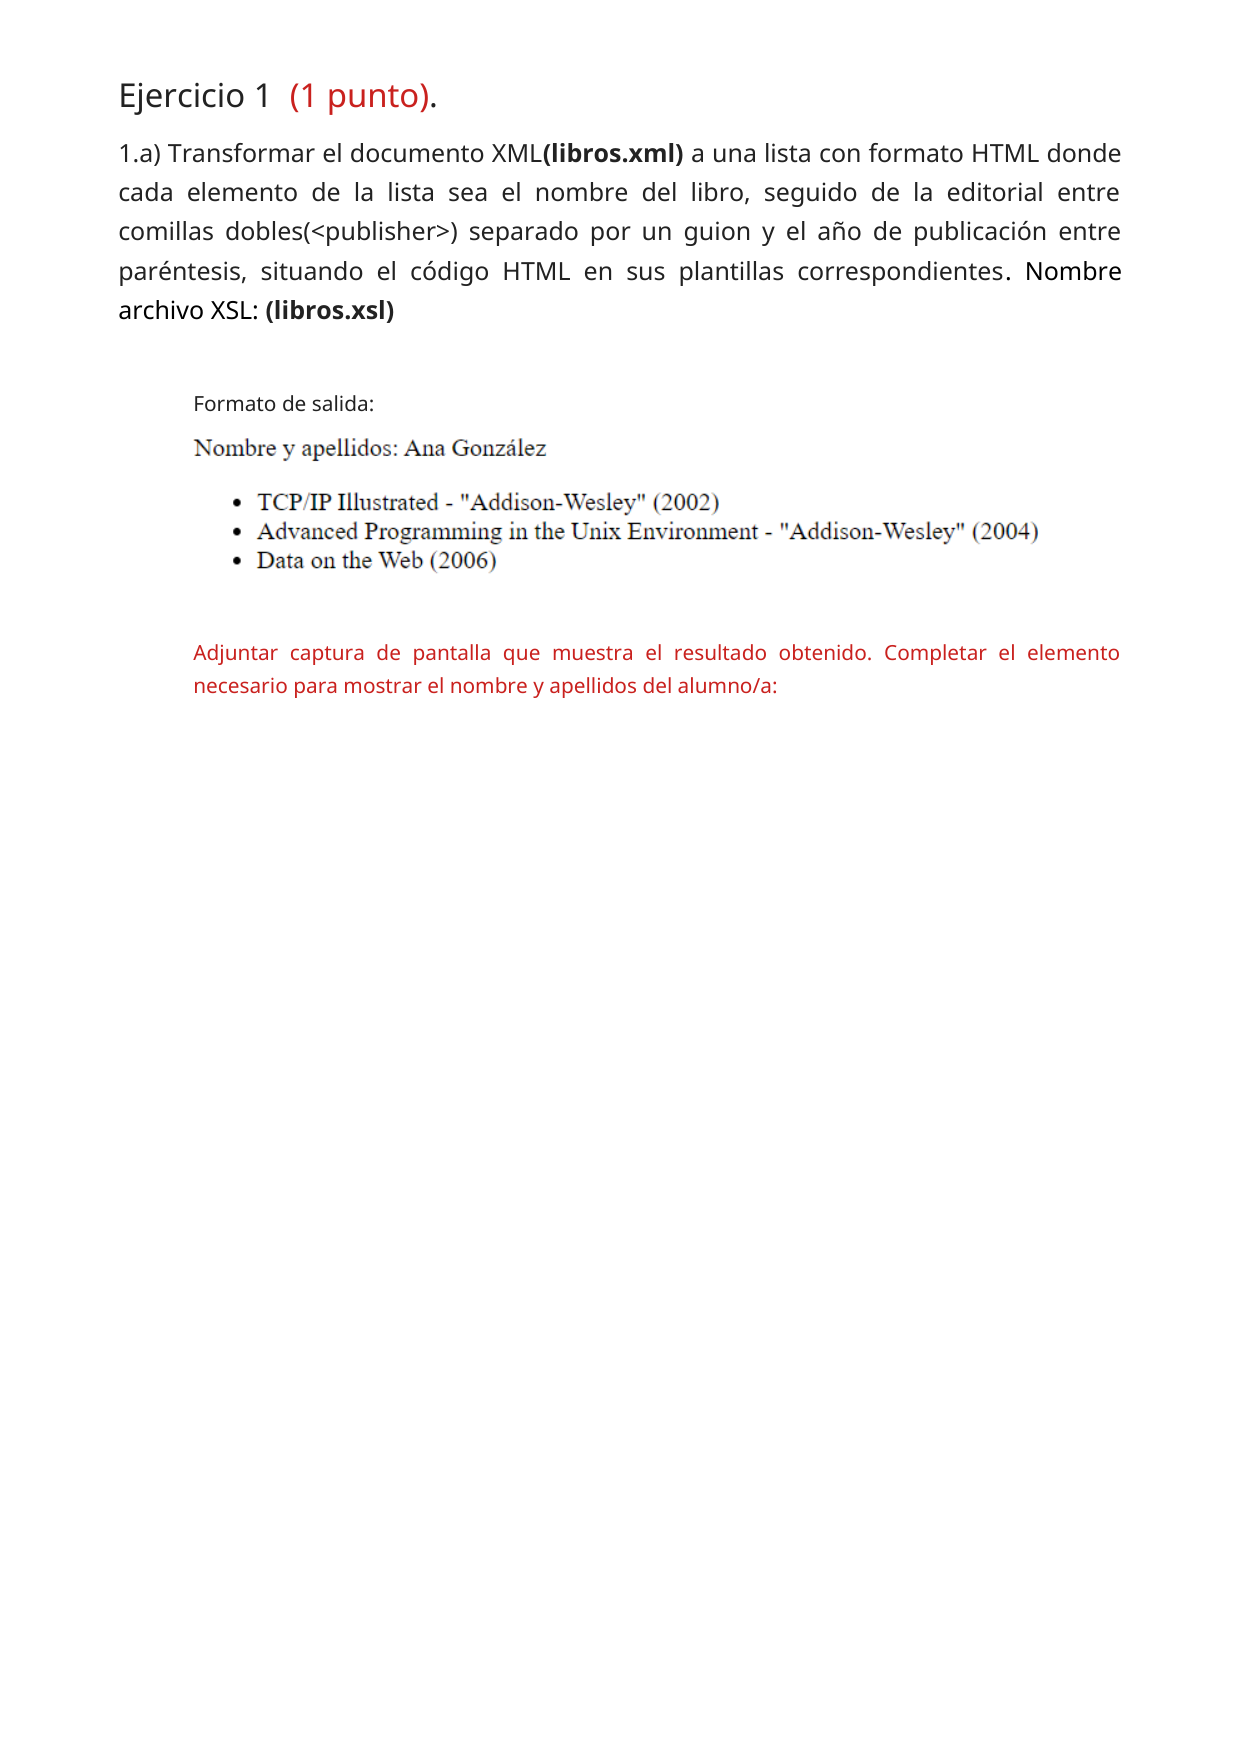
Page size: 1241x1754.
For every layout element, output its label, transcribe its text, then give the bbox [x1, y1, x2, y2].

text Adjuntar captura de pantalla que muestra el resultado obtenido. Completar el elemento necesario para mostrar el nombre y apellidos del alumno/a: [193, 638, 1122, 699]
picture [192, 428, 1048, 586]
text 1.a) Transformar el documento XML(libros.xml) a una lista con formato HTML donde cada elemento de la lista sea el nombre del libro, seguido de la editorial entre comillas dobles(<publisher>) separado por un guion y el año de publicación entre paréntesis, situando el código HTML en sus plantillas correspondientes. Nombre archivo XSL: (libros.xsl) [118, 136, 1122, 326]
text Formato de salida: [118, 389, 1122, 418]
text Ejercicio 1 (1 punto). [118, 72, 1122, 117]
